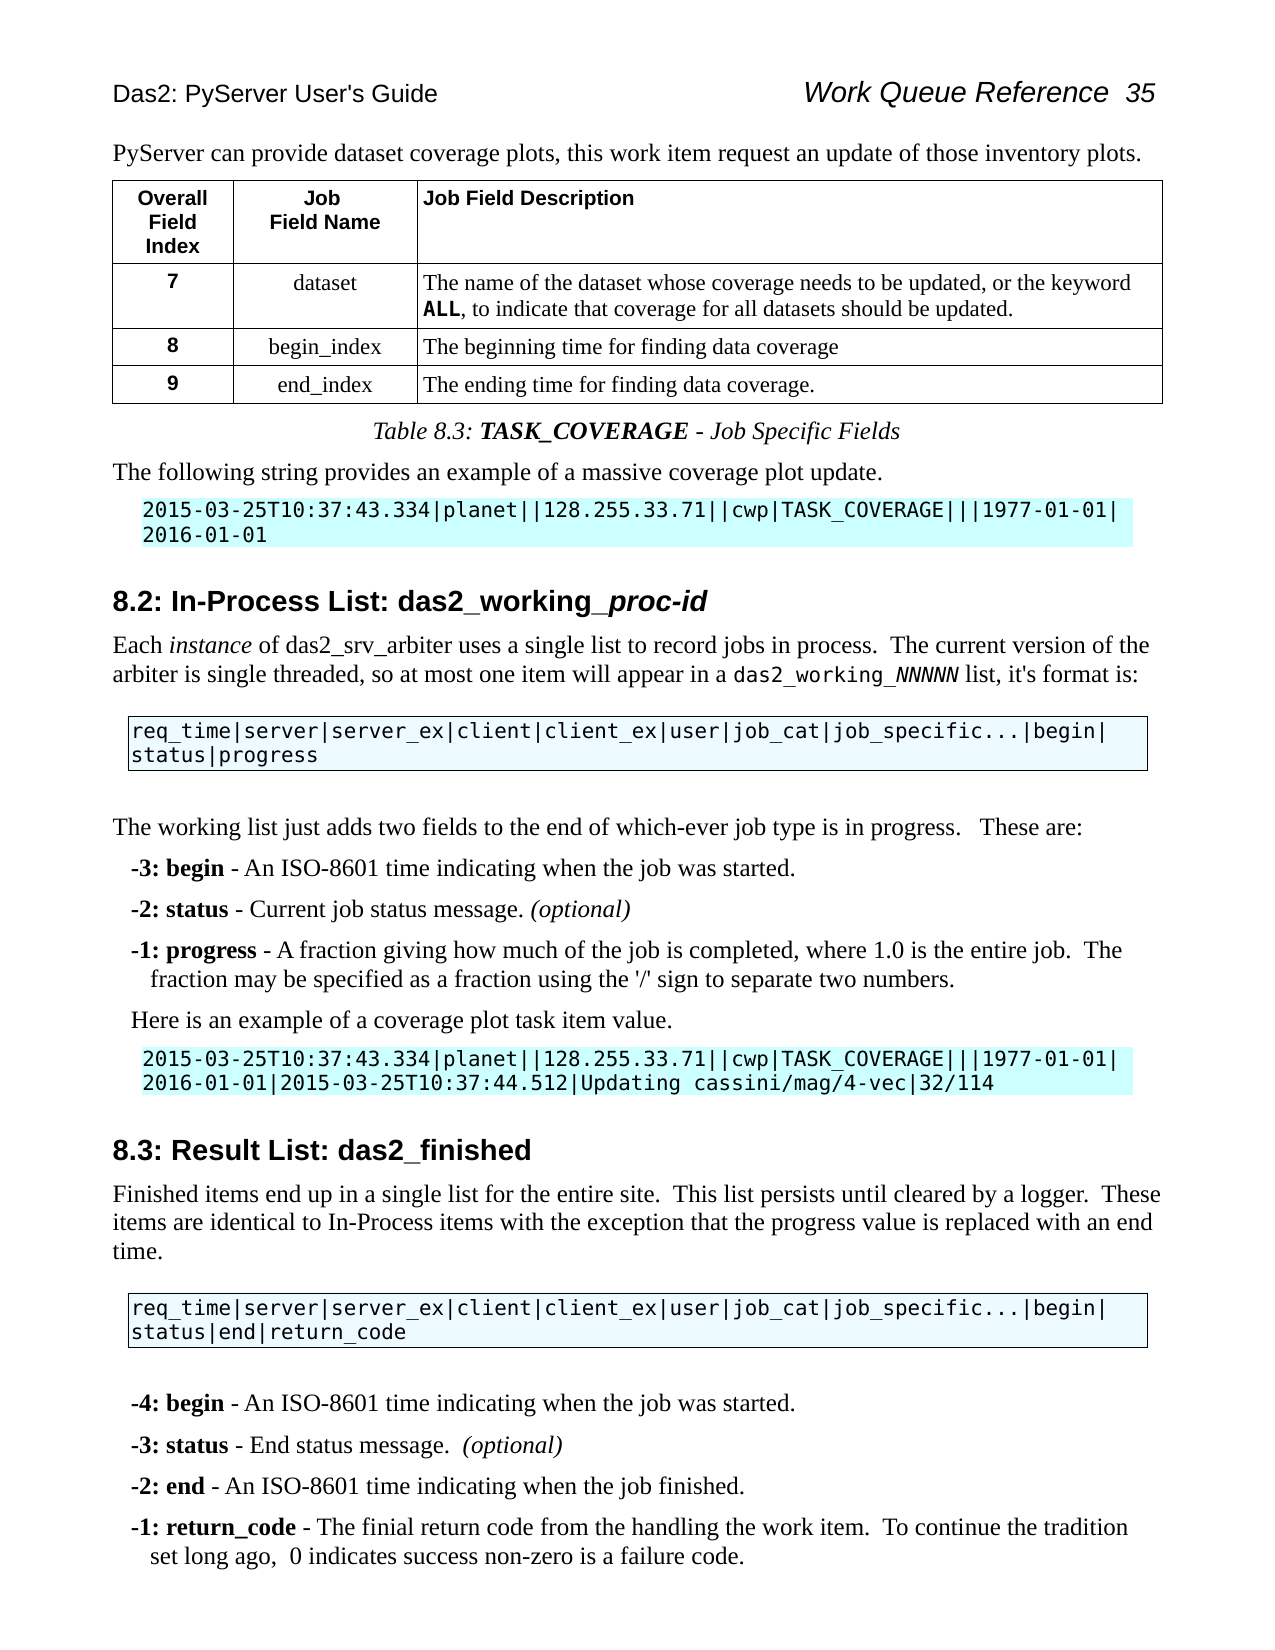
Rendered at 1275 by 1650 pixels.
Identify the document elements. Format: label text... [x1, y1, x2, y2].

text 2015-03-25T10:37:43.334|planet||128.255.33.71||cwp|TASK_COVERAGE|||1977-01-01|2016-01-01|2015-03-25T10:37:44.512|Updating cassini/mag/4-vec|32/114 [142, 1047, 1133, 1095]
list -2: status - Current job status message. (optional) [131, 894, 1162, 923]
table_header Job Field Name [234, 181, 417, 263]
list -3: begin - An ISO-8601 time indicating when the job was started. [131, 853, 1162, 882]
table_cell dataset [234, 264, 417, 327]
text status|progress [129, 740, 1147, 770]
text The following string provides an example of a massive coverage plot update. [112, 457, 1162, 486]
list -4: begin - An ISO-8601 time indicating when the job was started. [131, 1388, 1162, 1417]
text req_time|server|server_ex|client|client_ex|user|job_cat|job_specific...|begin|status|end|return_code [129, 1294, 1147, 1347]
subtitle In-Process List: das2_working_proc-id [112, 584, 1162, 618]
table_cell 9 [113, 366, 233, 403]
text The working list just adds two fields to the end of which-ever job type is in progress. These are: [112, 812, 1162, 840]
text 2015-03-25T10:37:43.334|planet||128.255.33.71||cwp|TASK_COVERAGE|||1977-01-01|2016-01-01 [142, 498, 1133, 547]
list -1: progress - A fraction giving how much of the job is completed, where 1.0 is the entire job. The fraction may be specified as a fraction using the '/' sign to separate two numbers. [131, 935, 1162, 993]
table_cell The name of the dataset whose coverage needs to be updated, or the keyword ALL, to indicate that coverage for all datasets should be updated. [418, 264, 1162, 327]
text PyServer can provide dataset coverage plots, this work item request an update of those inventory plots. [112, 138, 1162, 167]
list Here is an example of a coverage plot task item value. [131, 1005, 1162, 1034]
text Each instance of das2_srv_arbiter uses a single list to record jobs in process. The current version of the arbiter is single threaded, so at most one item will appear in a das2_working_NNNNN list, it's format is: [112, 631, 1162, 688]
text req_time|server|server_ex|client|client_ex|user|job_cat|job_specific...|begin| [129, 717, 1147, 740]
table_cell The beginning time for finding data coverage [418, 329, 1162, 365]
text Finished items end up in a single list for the entire site. This list persists until cleared by a logger. These items are identical to In-Process items with the exception that the progress value is replaced with an end time. [112, 1179, 1162, 1265]
subtitle Result List: das2_finished [112, 1133, 1162, 1166]
table_cell begin_index [234, 329, 417, 365]
table_header Overall Field Index [113, 181, 233, 263]
list -3: status - End status message. (optional) [131, 1430, 1162, 1458]
table_header Job Field Description [418, 181, 1162, 263]
table_cell 7 [113, 264, 233, 327]
table_cell 8 [113, 329, 233, 365]
list -1: return_code - The finial return code from the handling the work item. To continue the tradition set long ago, 0 indicates success non-zero is a failure code. [131, 1512, 1162, 1570]
table_cell end_index [234, 366, 417, 403]
text Table 8.3: TASK_COVERAGE - Job Specific Fields [112, 416, 1162, 445]
table_cell The ending time for finding data coverage. [418, 366, 1162, 403]
list -2: end - An ISO-8601 time indicating when the job finished. [131, 1471, 1162, 1500]
